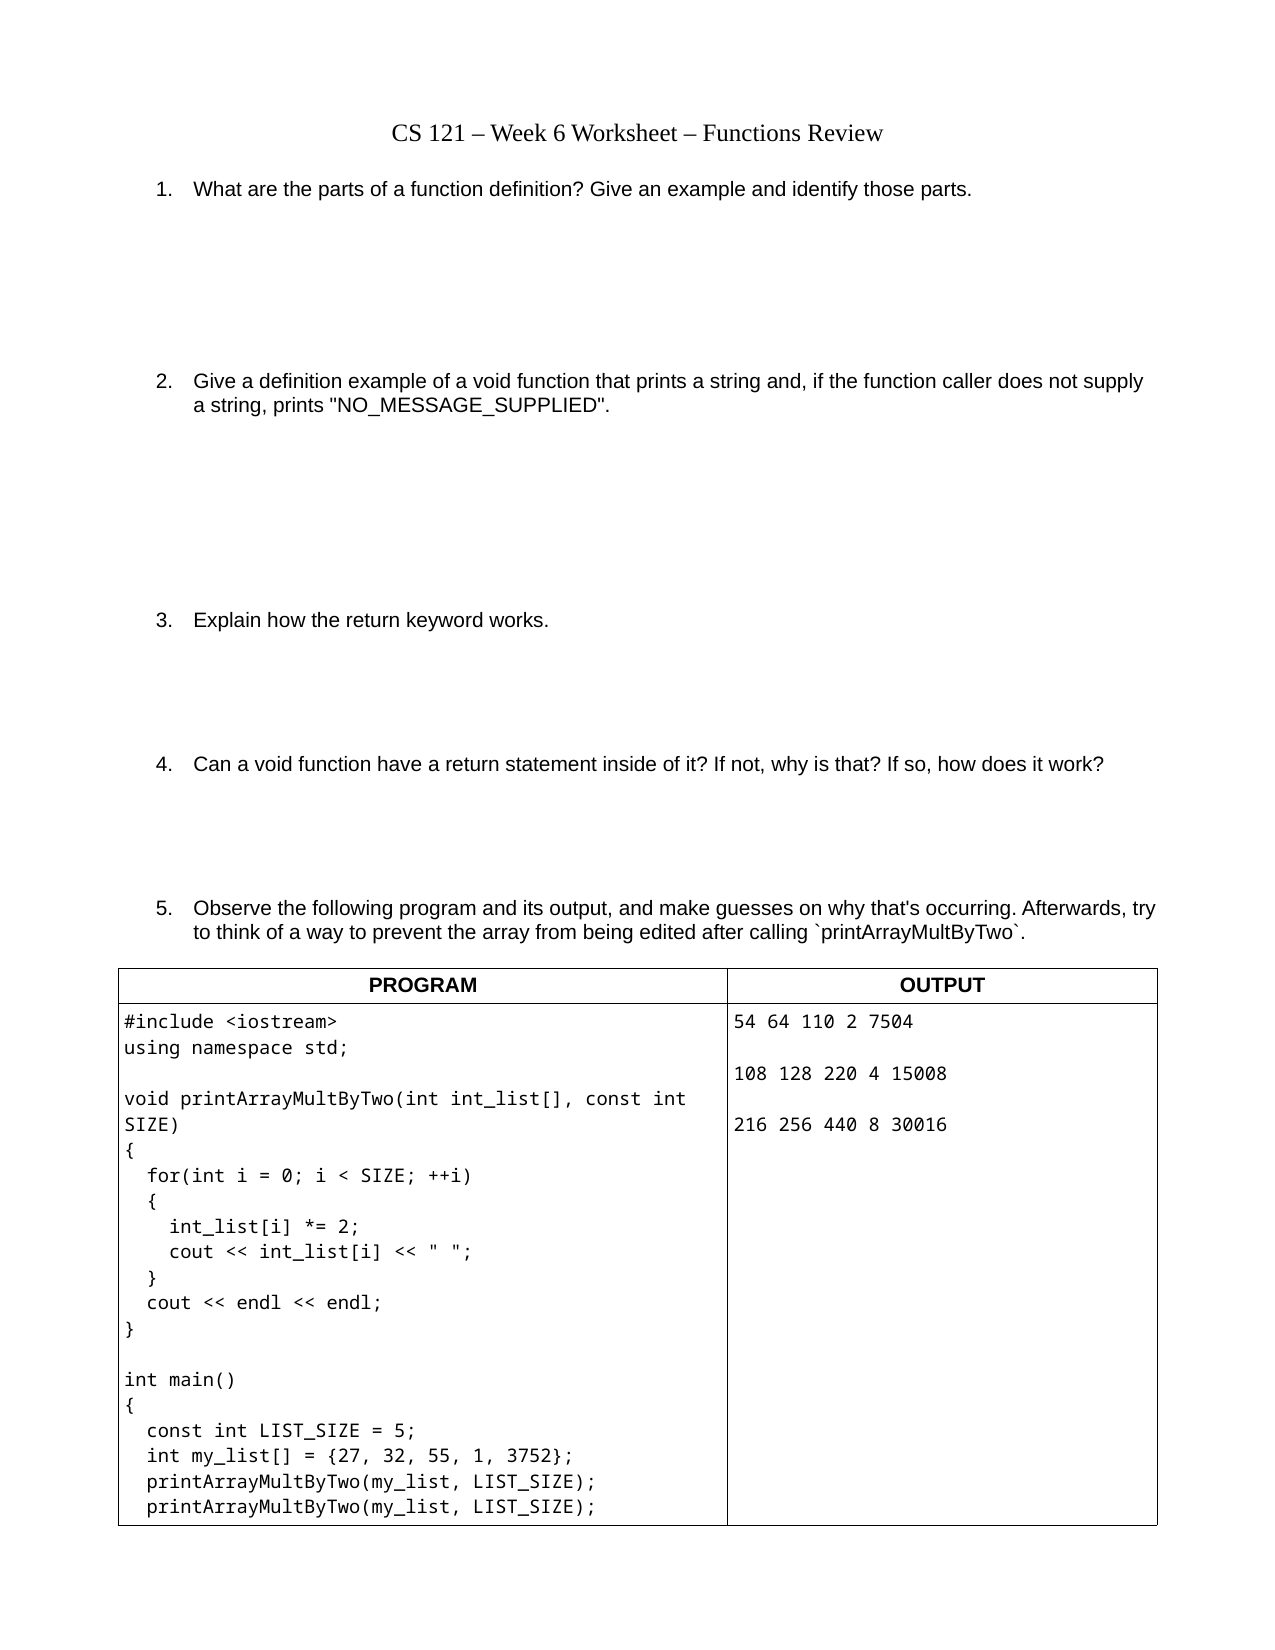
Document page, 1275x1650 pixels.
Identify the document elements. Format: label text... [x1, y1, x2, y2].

list Give a definition example of a void function that prints a string and, if the function caller does not supply a string, prints "NO_MESSAGE_SUPPLIED". [156, 368, 1157, 416]
table_cell 54 64 110 2 7504 108 128 220 4 15008 216 256 440 8 30016 [728, 1004, 1157, 1525]
list Explain how the return keyword works. [156, 608, 1157, 632]
list Observe the following program and its output, and make guesses on why that's occurring. Afterwards, try to think of a way to prevent the array from being edited after calling `printArrayMultByTwo`. [156, 896, 1157, 943]
table_header PROGRAM [119, 969, 727, 1003]
list Can a void function have a return statement inside of it? If not, why is that? If so, how does it work? [156, 752, 1157, 776]
table_header OUTPUT [728, 969, 1157, 1003]
list What are the parts of a function definition? Give an example and identify those parts. [156, 177, 1157, 201]
table_cell #include <iostream> using namespace std; void printArrayMultByTwo(int int_list[], const int SIZE) { for(int i = 0; i < SIZE; ++i) { int_list[i] *= 2; cout << int_list[i] << " "; } cout << endl << endl; } int main() { const int LIST_SIZE = 5; int my_list[] = {27, 32, 55, 1, 3752}; printArrayMultByTwo(my_list, LIST_SIZE); printArrayMultByTwo(my_list, LIST_SIZE); [119, 1004, 727, 1525]
